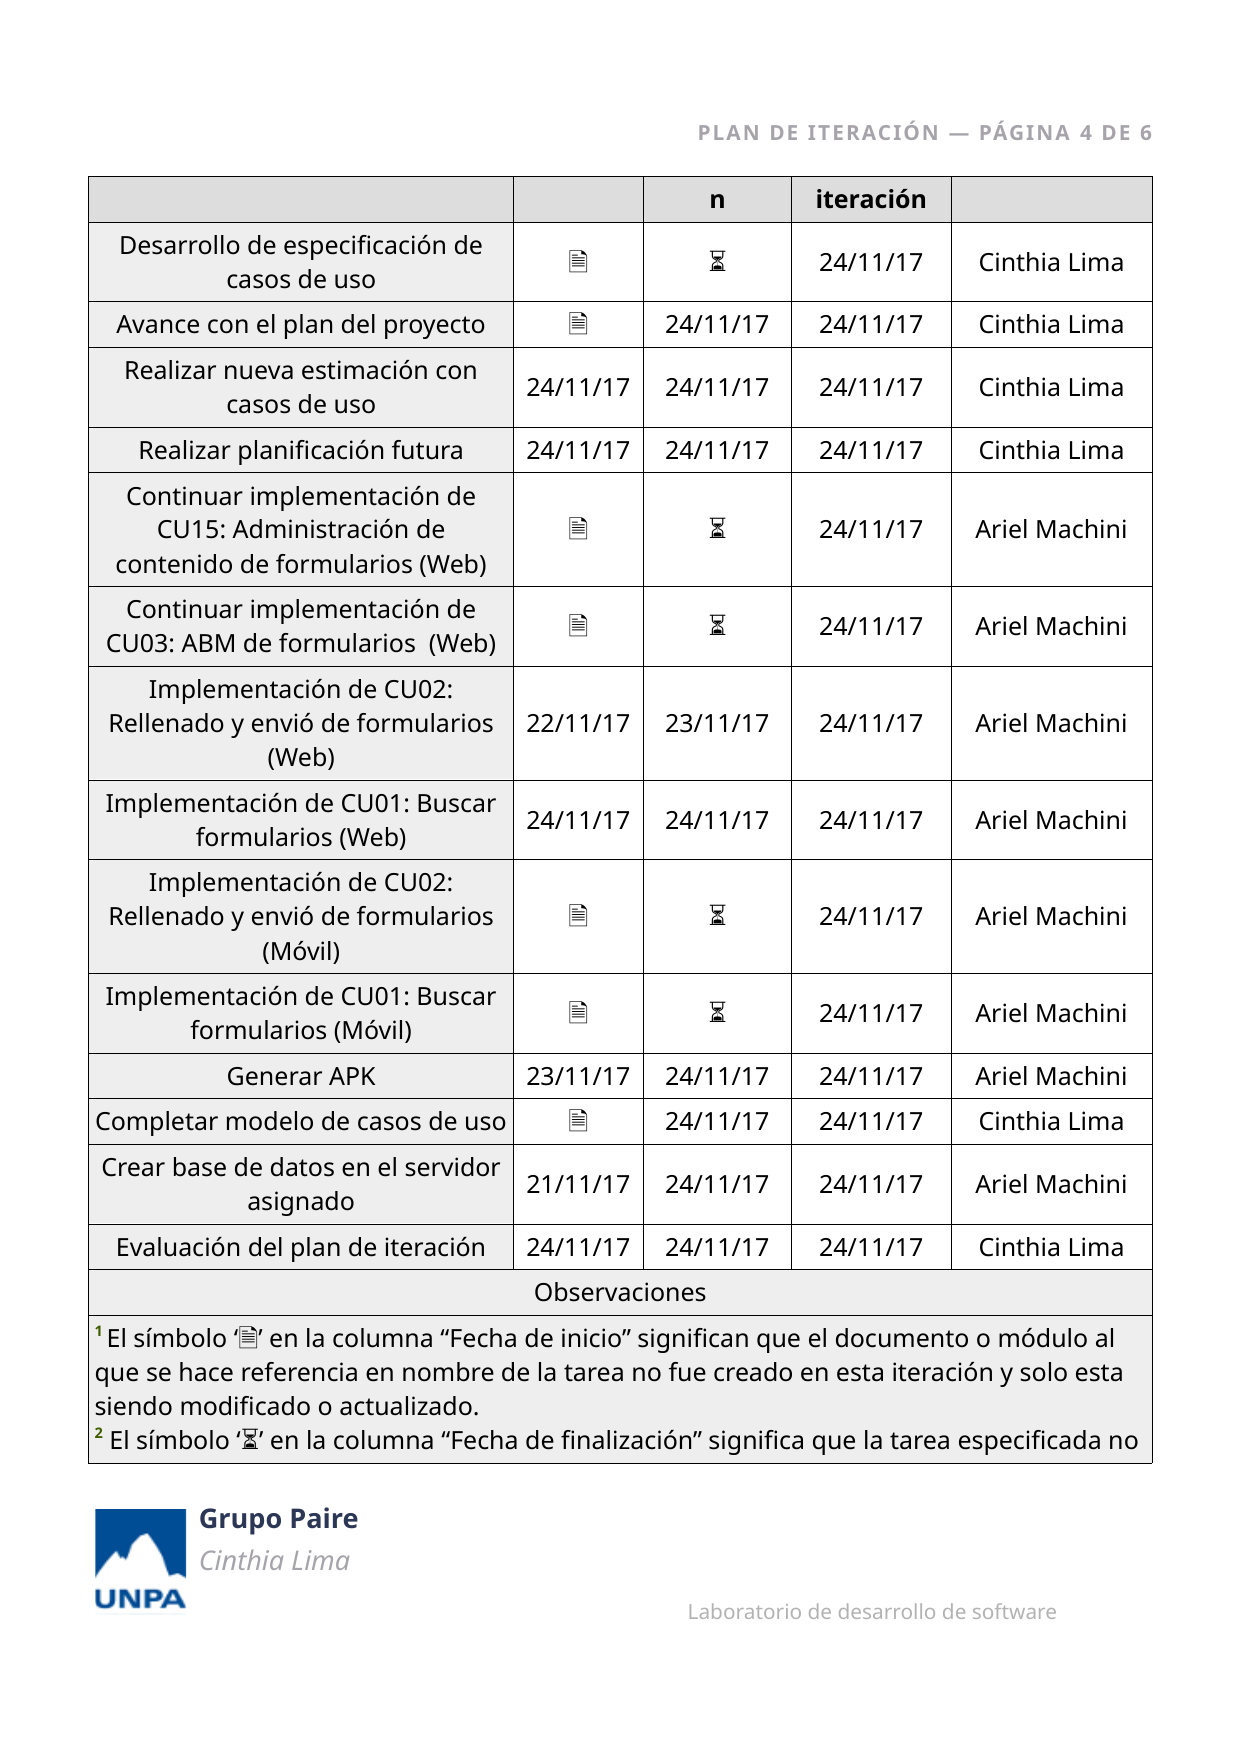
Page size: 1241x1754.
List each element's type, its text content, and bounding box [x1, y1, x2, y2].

table_cell Ariel Machini [952, 1054, 1152, 1098]
table_cell Implementación de CU02: Rellenado y envió de formularios (Móvil) [89, 860, 513, 973]
table_cell Ariel Machini [952, 473, 1152, 586]
table_cell 24/11/17 [514, 1225, 643, 1269]
table_cell 24/11/17 [644, 1145, 791, 1223]
table_cell ⏳ [644, 223, 791, 301]
table_cell 24/11/17 [792, 667, 951, 779]
table_cell 24/11/17 [644, 781, 791, 859]
table_cell 24/11/17 [792, 1225, 951, 1269]
table_cell 24/11/17 [644, 1225, 791, 1269]
table_cell 24/11/17 [792, 974, 951, 1053]
table_cell Realizar nueva estimación con casos de uso [89, 348, 513, 427]
table_cell 21/11/17 [514, 1145, 643, 1223]
table_cell 24/11/17 [644, 1099, 791, 1144]
table_cell 24/11/17 [792, 302, 951, 347]
table_cell 24/11/17 [514, 781, 643, 859]
table_cell Cinthia Lima [952, 428, 1152, 472]
table_cell 24/11/17 [514, 428, 643, 472]
table_cell 24/11/17 [792, 1145, 951, 1223]
table_cell 24/11/17 [644, 348, 791, 427]
table_cell Implementación de CU01: Buscar formularios (Web) [89, 781, 513, 859]
table_cell ⏳ [644, 974, 791, 1053]
table_header [89, 177, 513, 222]
table_cell 24/11/17 [792, 473, 951, 586]
table_cell Crear base de datos en el servidor asignado [89, 1145, 513, 1223]
table_cell Cinthia Lima [952, 348, 1152, 427]
table_cell Evaluación del plan de iteración [89, 1225, 513, 1269]
table_cell 24/11/17 [792, 1054, 951, 1098]
table_cell Cinthia Lima [952, 223, 1152, 301]
table_cell Implementación de CU02: Rellenado y envió de formularios (Web) [89, 667, 513, 779]
table_cell 24/11/17 [792, 781, 951, 859]
table_cell Observaciones [89, 1270, 1152, 1315]
table_cell 23/11/17 [514, 1054, 643, 1098]
table_cell 24/11/17 [644, 302, 791, 347]
table_cell 24/11/17 [644, 1054, 791, 1098]
table_cell Completar modelo de casos de uso [89, 1099, 513, 1144]
table_cell Cinthia Lima [952, 1099, 1152, 1144]
table_cell 24/11/17 [792, 348, 951, 427]
table_cell Cinthia Lima [952, 1225, 1152, 1269]
table_cell 22/11/17 [514, 667, 643, 779]
table_cell 🗎 [514, 1099, 643, 1144]
table_cell Realizar planificación futura [89, 428, 513, 472]
table_cell 24/11/17 [792, 428, 951, 472]
table_cell Ariel Machini [952, 860, 1152, 973]
picture [95, 1509, 187, 1615]
table_cell 24/11/17 [514, 348, 643, 427]
table_cell Implementación de CU01: Buscar formularios (Móvil) [89, 974, 513, 1053]
table_cell Generar APK [89, 1054, 513, 1098]
table_cell Ariel Machini [952, 781, 1152, 859]
table_cell ⏳ [644, 587, 791, 666]
table_header n [644, 177, 791, 222]
table_cell Cinthia Lima [952, 302, 1152, 347]
table_cell Ariel Machini [952, 974, 1152, 1053]
table_cell Ariel Machini [952, 587, 1152, 666]
table_cell 24/11/17 [792, 223, 951, 301]
table_cell 🗎 [514, 473, 643, 586]
table_cell 🗎 [514, 974, 643, 1053]
table_cell 24/11/17 [644, 428, 791, 472]
table_header [952, 177, 1152, 222]
table_cell Continuar implementación de CU15: Administración de contenido de formularios (Web) [89, 473, 513, 586]
table_cell ⏳ [644, 860, 791, 973]
table_cell 24/11/17 [792, 860, 951, 973]
table_cell 23/11/17 [644, 667, 791, 779]
table_cell Ariel Machini [952, 667, 1152, 779]
table_cell ⏳ [644, 473, 791, 586]
table_header iteración [792, 177, 951, 222]
table_cell Avance con el plan del proyecto [89, 302, 513, 347]
table_header [514, 177, 643, 222]
table_cell 24/11/17 [792, 587, 951, 666]
table_cell Desarrollo de especificación de casos de uso [89, 223, 513, 301]
table_cell 🗎 [514, 860, 643, 973]
table_cell 1 El símbolo ‘🗎’ en la columna “Fecha de inicio” significan que el documento o módulo al que se hace referencia en nombre de la tarea no fue creado en esta iteración y solo esta siendo modificado o actualizado. 2 El símbolo ‘⏳’ en la columna “Fecha de finalización” significa que la tarea especificada no [89, 1316, 1152, 1463]
table_cell 🗎 [514, 302, 643, 347]
table_cell 🗎 [514, 223, 643, 301]
table_cell Ariel Machini [952, 1145, 1152, 1223]
table_cell 🗎 [514, 587, 643, 666]
table_cell 24/11/17 [792, 1099, 951, 1144]
table_cell Continuar implementación de CU03: ABM de formularios (Web) [89, 587, 513, 666]
